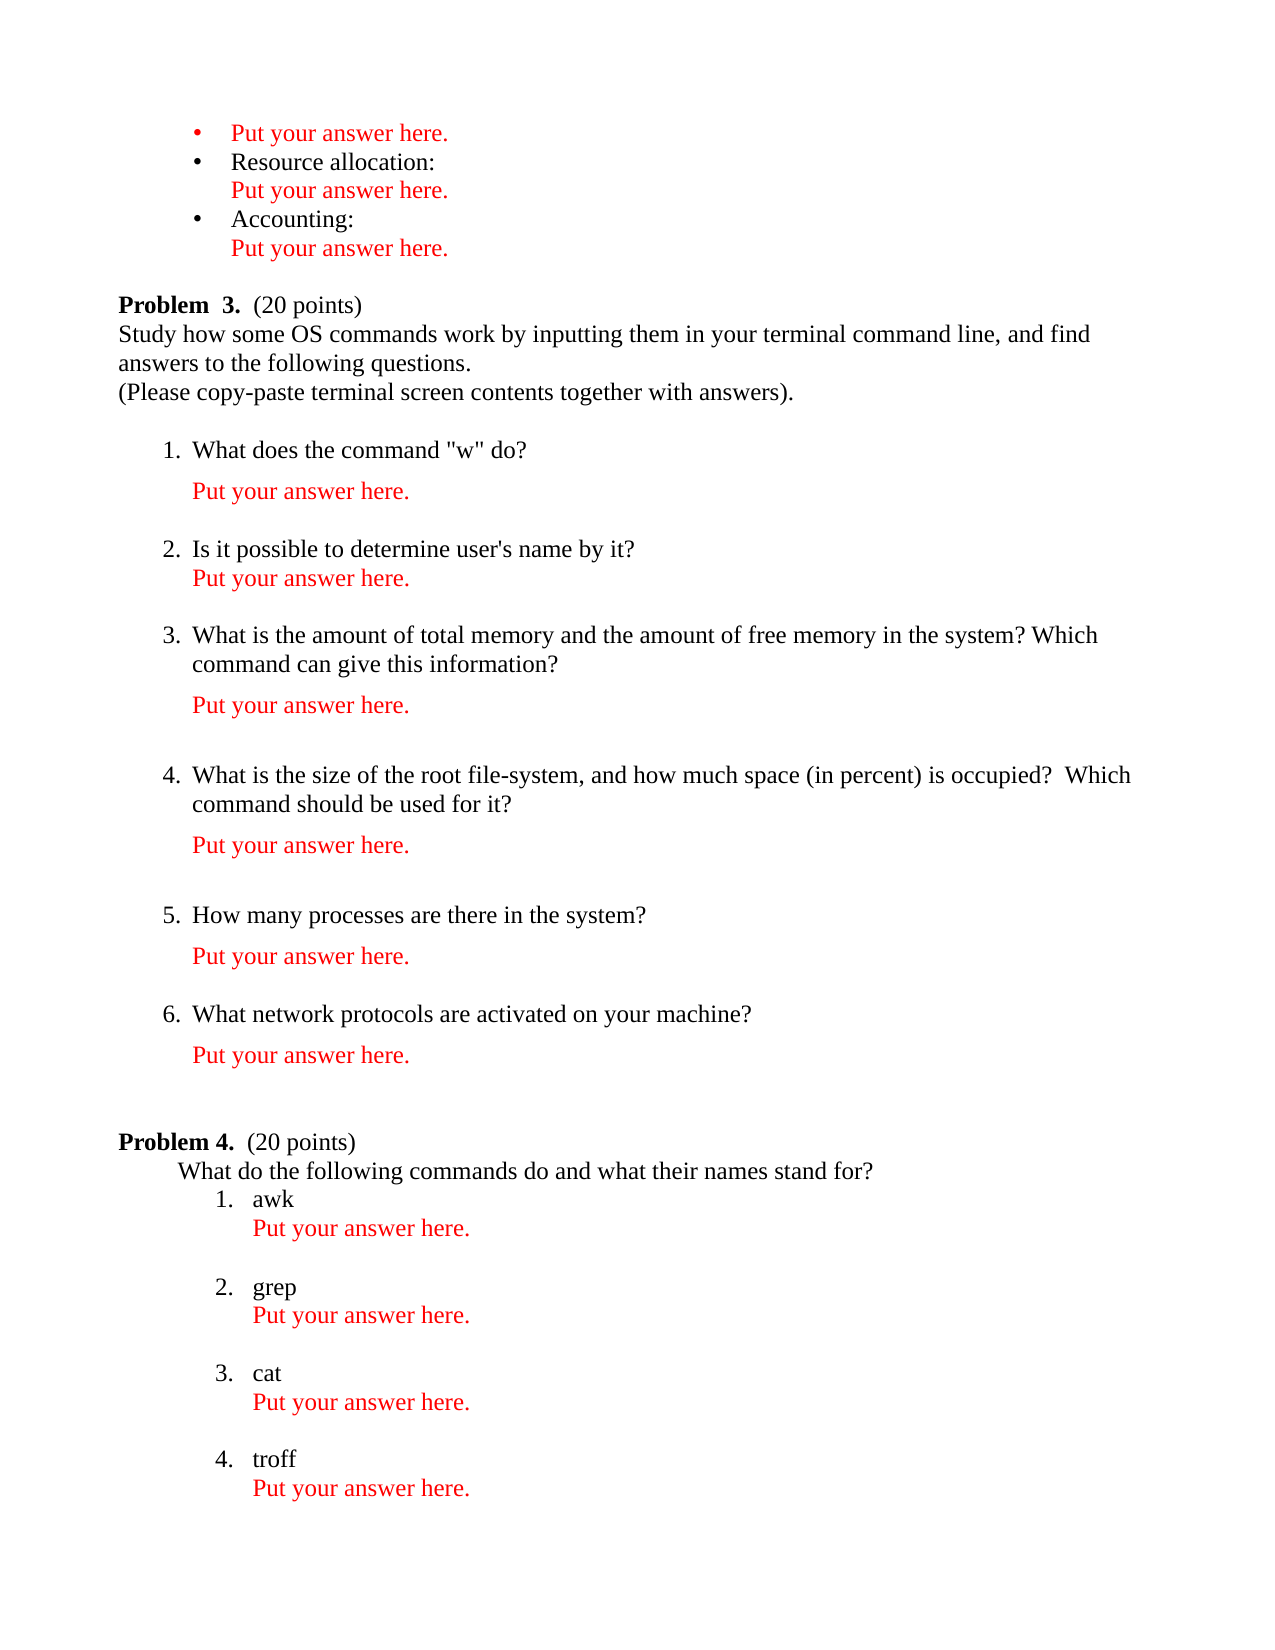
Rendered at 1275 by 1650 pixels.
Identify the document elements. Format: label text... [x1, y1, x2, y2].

text Problem 3. (20 points) [118, 262, 1157, 319]
list What does the command "w" do? [162, 435, 1157, 464]
list What is the amount of total memory and the amount of free memory in the system? Which command can give this information? [162, 620, 1157, 678]
list Accounting: [193, 204, 1157, 233]
subtitle Put your answer here. [162, 476, 1157, 505]
subtitle Put your answer here. [162, 941, 1157, 970]
list Put your answer here. [215, 1213, 1157, 1242]
list Put your answer here. [193, 118, 1157, 147]
list grep Put your answer here. [215, 1272, 1157, 1329]
subtitle Put your answer here. [193, 233, 1157, 262]
list cat Put your answer here. [215, 1358, 1157, 1415]
list Resource allocation: [193, 147, 1157, 176]
subtitle Put your answer here. [162, 690, 1157, 719]
text Put your answer here. [118, 563, 1157, 591]
list Put your answer here. [118, 1040, 1157, 1098]
list troff [215, 1444, 1157, 1473]
list What is the size of the root file-system, and how much space (in percent) is occupied? Which command should be used for it? [162, 760, 1157, 818]
subtitle Problem 4. (20 points) [118, 1127, 1157, 1156]
subtitle Put your answer here. [193, 176, 1157, 204]
list awk [215, 1184, 1157, 1213]
list Put your answer here. [162, 830, 1157, 859]
text Study how some OS commands work by inputting them in your terminal command line, and find answers to the following questions. (Please copy-paste terminal screen contents together with answers). [118, 319, 1157, 406]
list How many processes are there in the system? [162, 900, 1157, 929]
list What network protocols are activated on your machine? [162, 999, 1157, 1028]
list Is it possible to determine user's name by it? [162, 534, 1157, 563]
list What do the following commands do and what their names stand for? [177, 1156, 1157, 1184]
list Put your answer here. [215, 1473, 1157, 1530]
